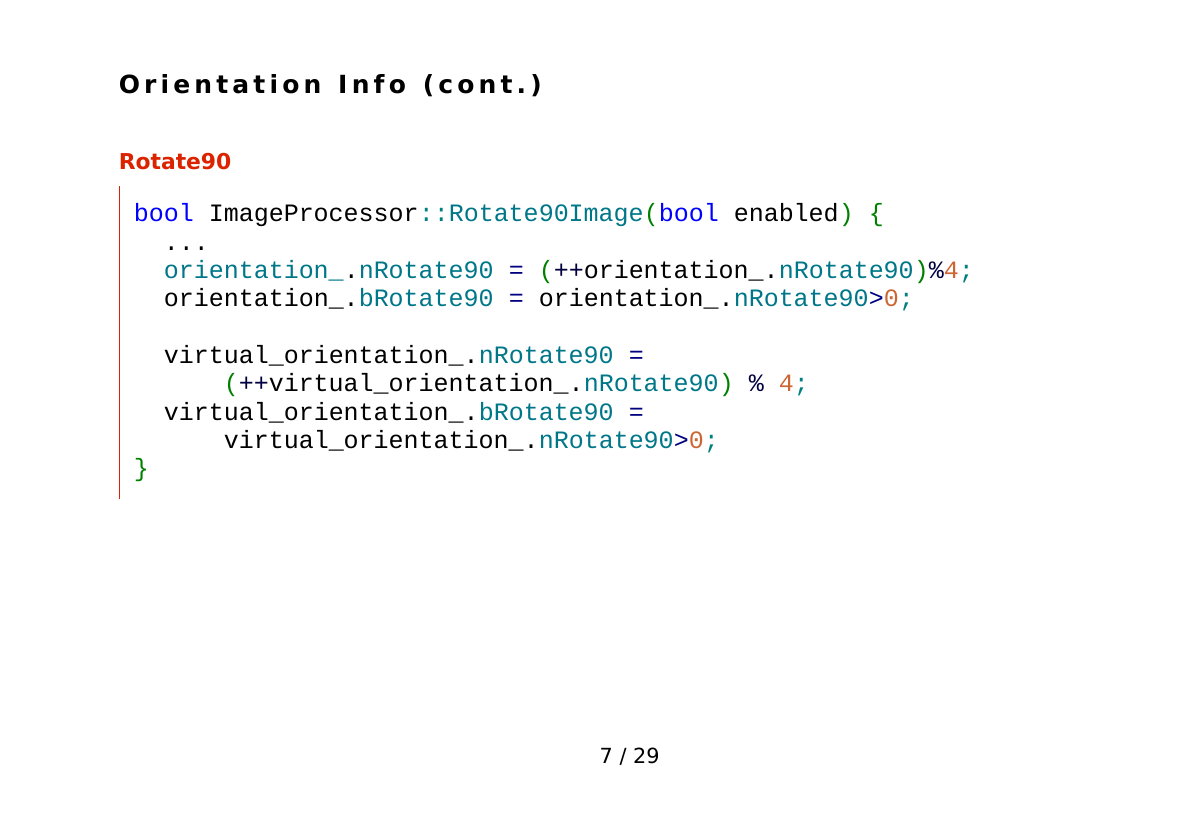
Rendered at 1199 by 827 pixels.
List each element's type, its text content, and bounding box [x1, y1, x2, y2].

text bool ImageProcessor::Rotate90Image(bool enabled) { [120, 186, 1140, 229]
text orientation_.nRotate90 = (++orientation_.nRotate90)%4; [120, 258, 1140, 286]
title Orientation Info (cont.) [118, 71, 1140, 100]
text Rotate90 [118, 149, 1140, 174]
text } [120, 456, 1140, 499]
text orientation_.bRotate90 = orientation_.nRotate90>0; [120, 286, 1140, 314]
text virtual_orientation_.nRotate90 = [120, 343, 1140, 371]
text virtual_orientation_.bRotate90 = [120, 399, 1140, 428]
text (++virtual_orientation_.nRotate90) % 4; [120, 371, 1140, 399]
text virtual_orientation_.nRotate90>0; [120, 428, 1140, 456]
text ... [120, 229, 1140, 258]
